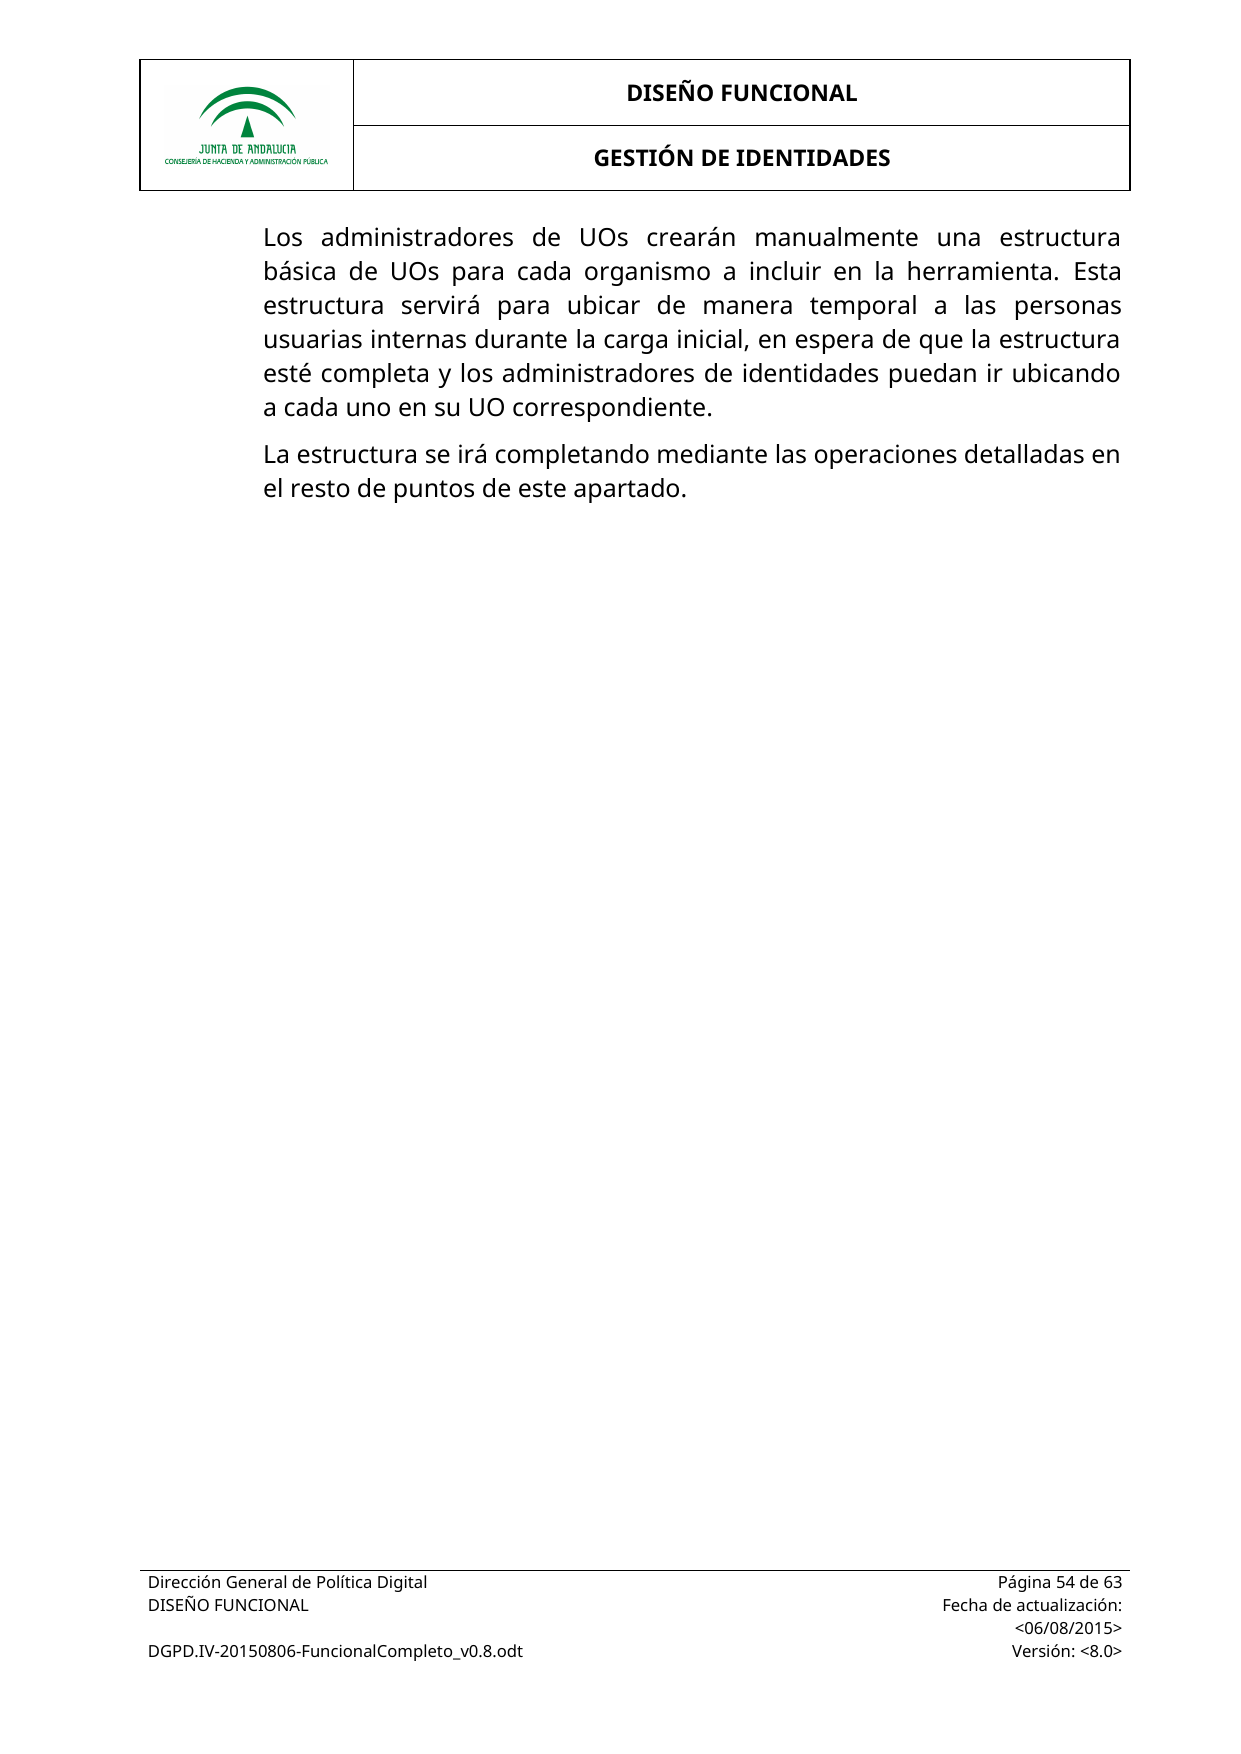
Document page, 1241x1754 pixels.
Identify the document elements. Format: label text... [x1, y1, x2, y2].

text La estructura se irá completando mediante las operaciones detalladas en el resto de puntos de este apartado. [263, 437, 1122, 505]
text Los administradores de UOs crearán manualmente una estructura básica de UOs para cada organismo a incluir en la herramienta. Esta estructura servirá para ubicar de manera temporal a las personas usuarias internas durante la carga inicial, en espera de que la estructura esté completa y los administradores de identidades puedan ir ubicando a cada uno en su UO correspondiente. [263, 220, 1122, 424]
picture [164, 85, 330, 165]
